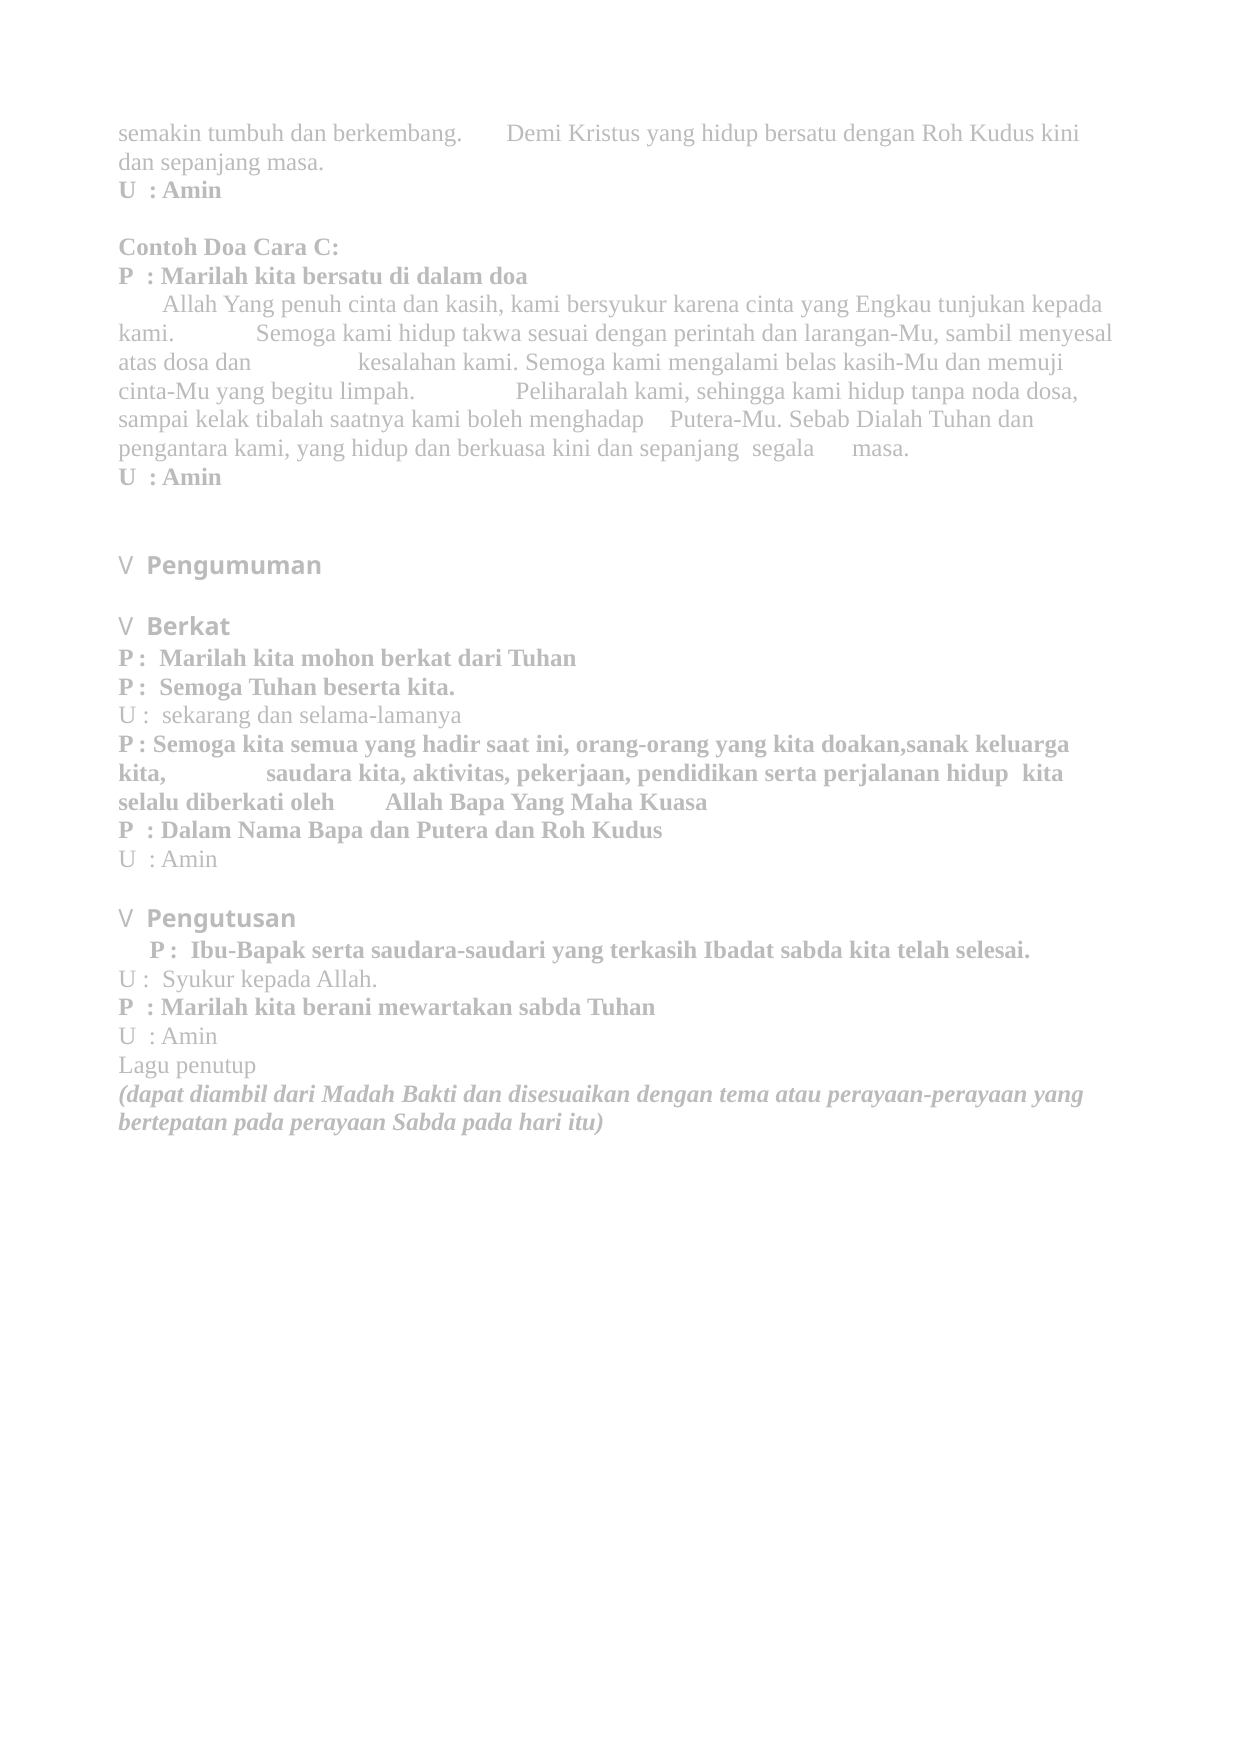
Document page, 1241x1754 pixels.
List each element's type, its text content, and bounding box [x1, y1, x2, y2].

text P : Marilah kita bersatu di dalam doa [118, 261, 1122, 289]
text Contoh Doa Cara C: [118, 232, 1122, 261]
text V Berkat [118, 609, 1122, 643]
text P : Dalam Nama Bapa dan Putera dan Roh Kudus [118, 816, 1122, 844]
text (dapat diambil dari Madah Bakti dan disesuaikan dengan tema atau perayaan-perayaan yang bertepatan pada perayaan Sabda pada hari itu) [118, 1079, 1122, 1136]
text U : Amin [118, 176, 1122, 204]
text P : Marilah kita berani mewartakan sabda Tuhan [118, 992, 1122, 1021]
text P : Semoga Tuhan beserta kita. [118, 672, 1122, 701]
text Allah Yang penuh cinta dan kasih, kami bersyukur karena cinta yang Engkau tunjukan kepada kami. Semoga kami hidup takwa sesuai dengan perintah dan larangan-Mu, sambil menyesal atas dosa dan kesalahan kami. Semoga kami mengalami belas kasih-Mu dan memuji cinta-Mu yang begitu limpah. Peliharalah kami, sehingga kami hidup tanpa noda dosa, sampai kelak tibalah saatnya kami boleh menghadap Putera-Mu. Sebab Dialah Tuhan dan pengantara kami, yang hidup dan berkuasa kini dan sepanjang segala masa. [118, 289, 1122, 462]
text U : sekarang dan selama-lamanya [118, 701, 1122, 729]
text U : Amin [118, 462, 1122, 491]
text Lagu penutup [118, 1050, 1122, 1079]
text semakin tumbuh dan berkembang. Demi Kristus yang hidup bersatu dengan Roh Kudus kini dan sepanjang masa. [118, 118, 1122, 176]
text V Pengutusan [118, 901, 1122, 935]
text U : Amin [118, 1021, 1122, 1050]
text U : Syukur kepada Allah. [118, 964, 1122, 992]
text P : Semoga kita semua yang hadir saat ini, orang-orang yang kita doakan,sanak keluarga kita, saudara kita, aktivitas, pekerjaan, pendidikan serta perjalanan hidup kita selalu diberkati oleh Allah Bapa Yang Maha Kuasa [118, 729, 1122, 816]
text P : Ibu-Bapak serta saudara-saudari yang terkasih Ibadat sabda kita telah selesai. [118, 935, 1122, 964]
text U : Amin [118, 844, 1122, 873]
text P : Marilah kita mohon berkat dari Tuhan [118, 643, 1122, 672]
text V Pengumuman [118, 547, 1122, 581]
